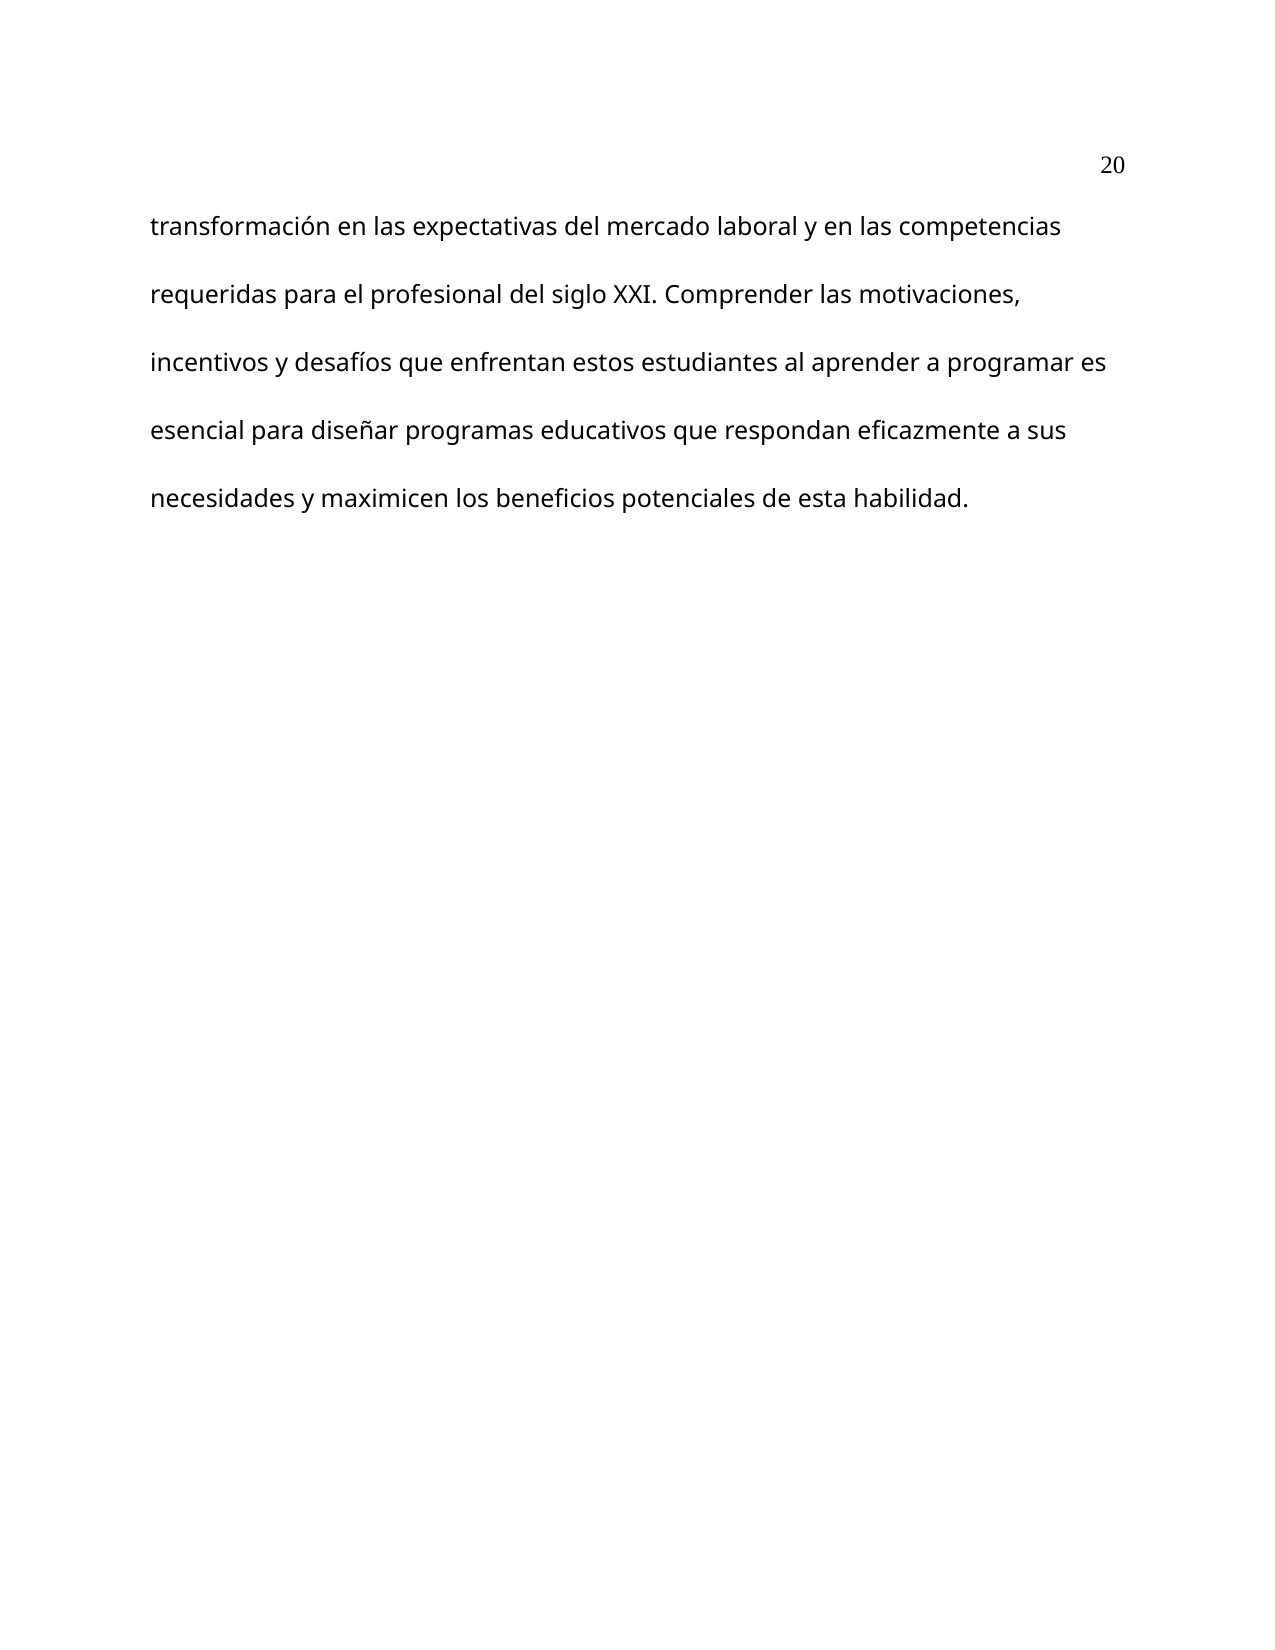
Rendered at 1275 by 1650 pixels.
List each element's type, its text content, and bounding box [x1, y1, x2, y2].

text transformación en las expectativas del mercado laboral y en las competencias requeridas para el profesional del siglo XXI. Comprender las motivaciones, incentivos y desafíos que enfrentan estos estudiantes al aprender a programar es esencial para diseñar programas educativos que respondan eficazmente a sus necesidades y maximicen los beneficios potenciales de esta habilidad. [150, 208, 1125, 515]
